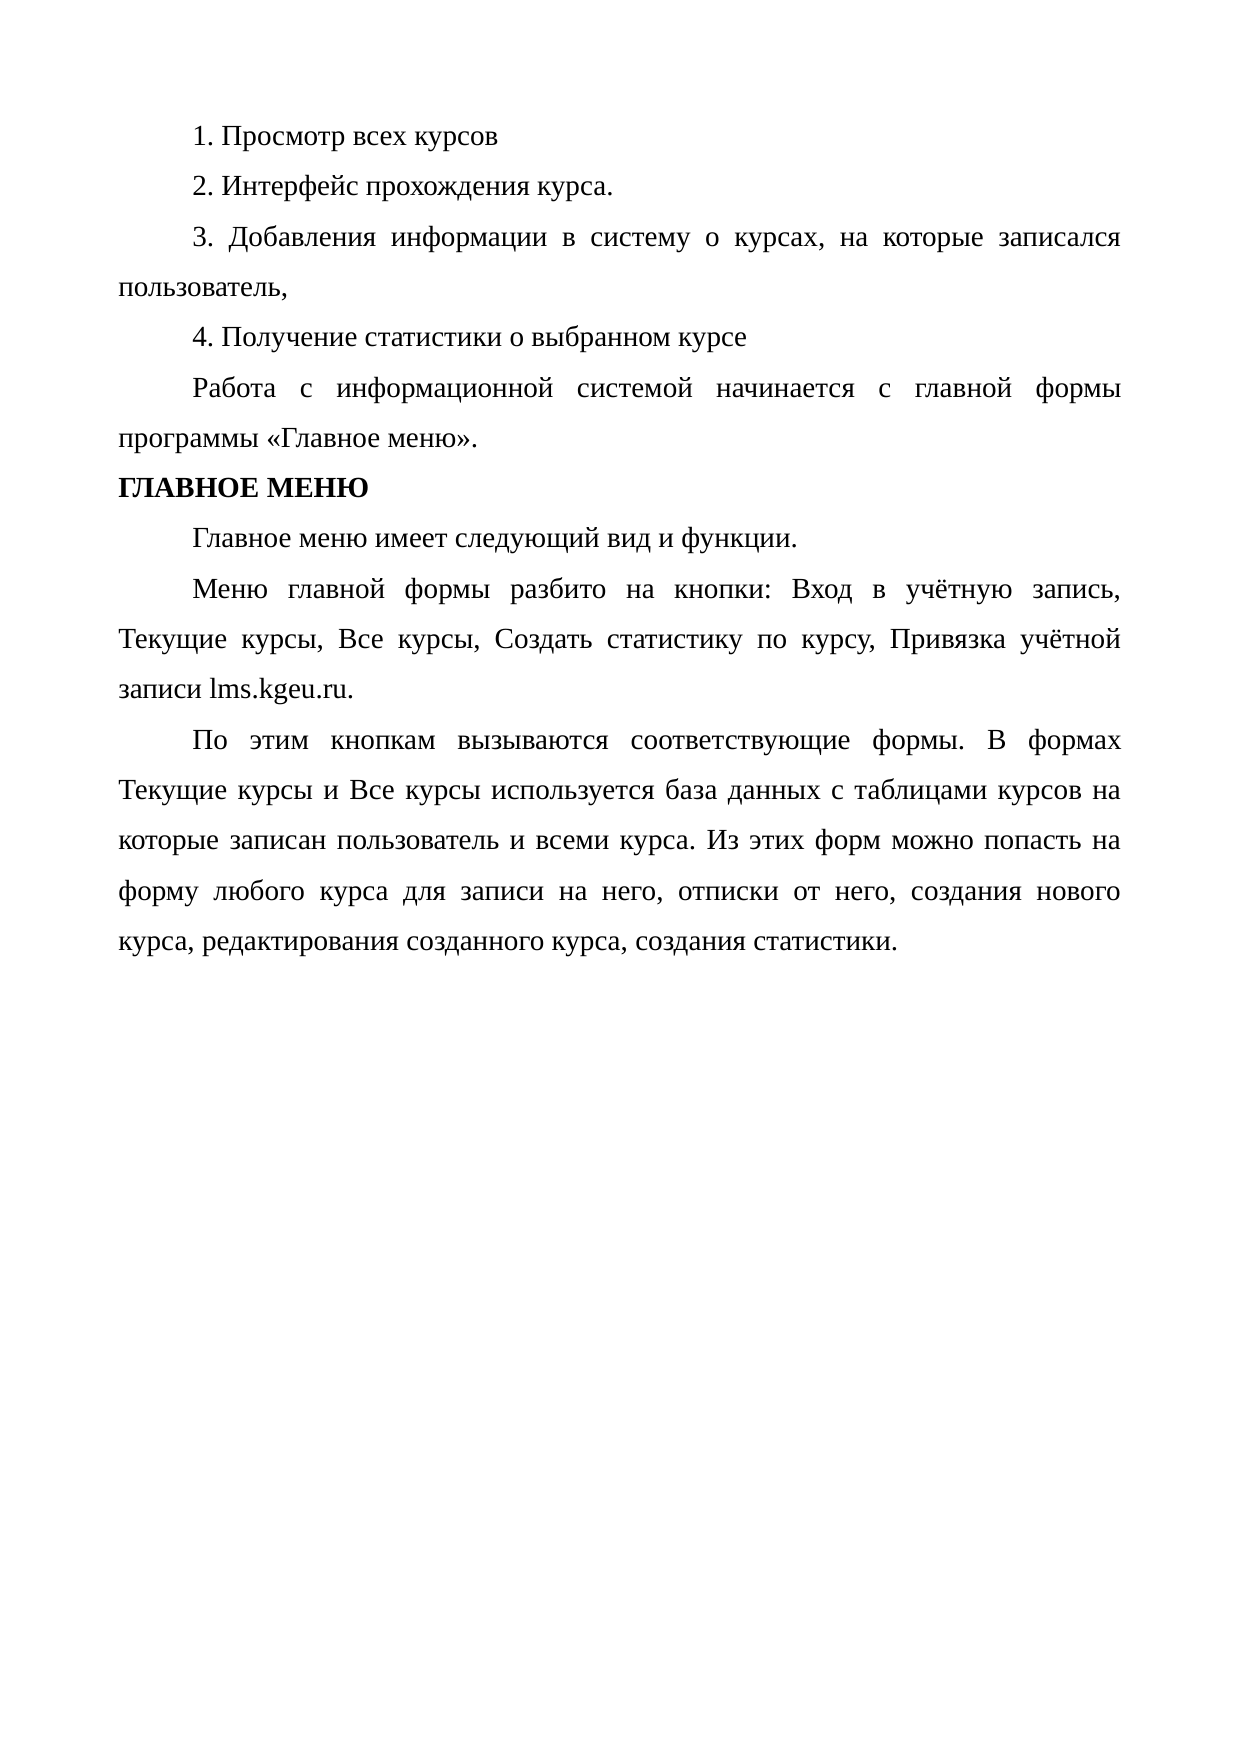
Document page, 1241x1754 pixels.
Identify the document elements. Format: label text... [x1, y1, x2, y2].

text 2. Интерфейс прохождения курса. [118, 168, 1122, 202]
text ГЛАВНОЕ МЕНЮ [118, 470, 1122, 504]
text По этим кнопкам вызываются соответствующие формы. В формах Текущие курсы и Все курсы используется база данных с таблицами курсов на которые записан пользователь и всеми курса. Из этих форм можно попасть на форму любого курса для записи на него, отписки от него, создания нового курса, редактирования созданного курса, создания статистики. [118, 722, 1122, 957]
text Меню главной формы разбито на кнопки: Вход в учётную запись, Текущие курсы, Все курсы, Создать статистику по курсу, Привязка учётной записи lms.kgeu.ru. [118, 571, 1122, 705]
text 1. Просмотр всех курсов [118, 118, 1122, 152]
text 4. Получение статистики о выбранном курсе [118, 319, 1122, 353]
text Работа с информационной системой начинается с главной формы программы «Главное меню». [118, 370, 1122, 453]
text Главное меню имеет следующий вид и функции. [118, 521, 1122, 554]
text 3. Добавления информации в систему о курсах, на которые записался пользователь, [118, 219, 1122, 303]
